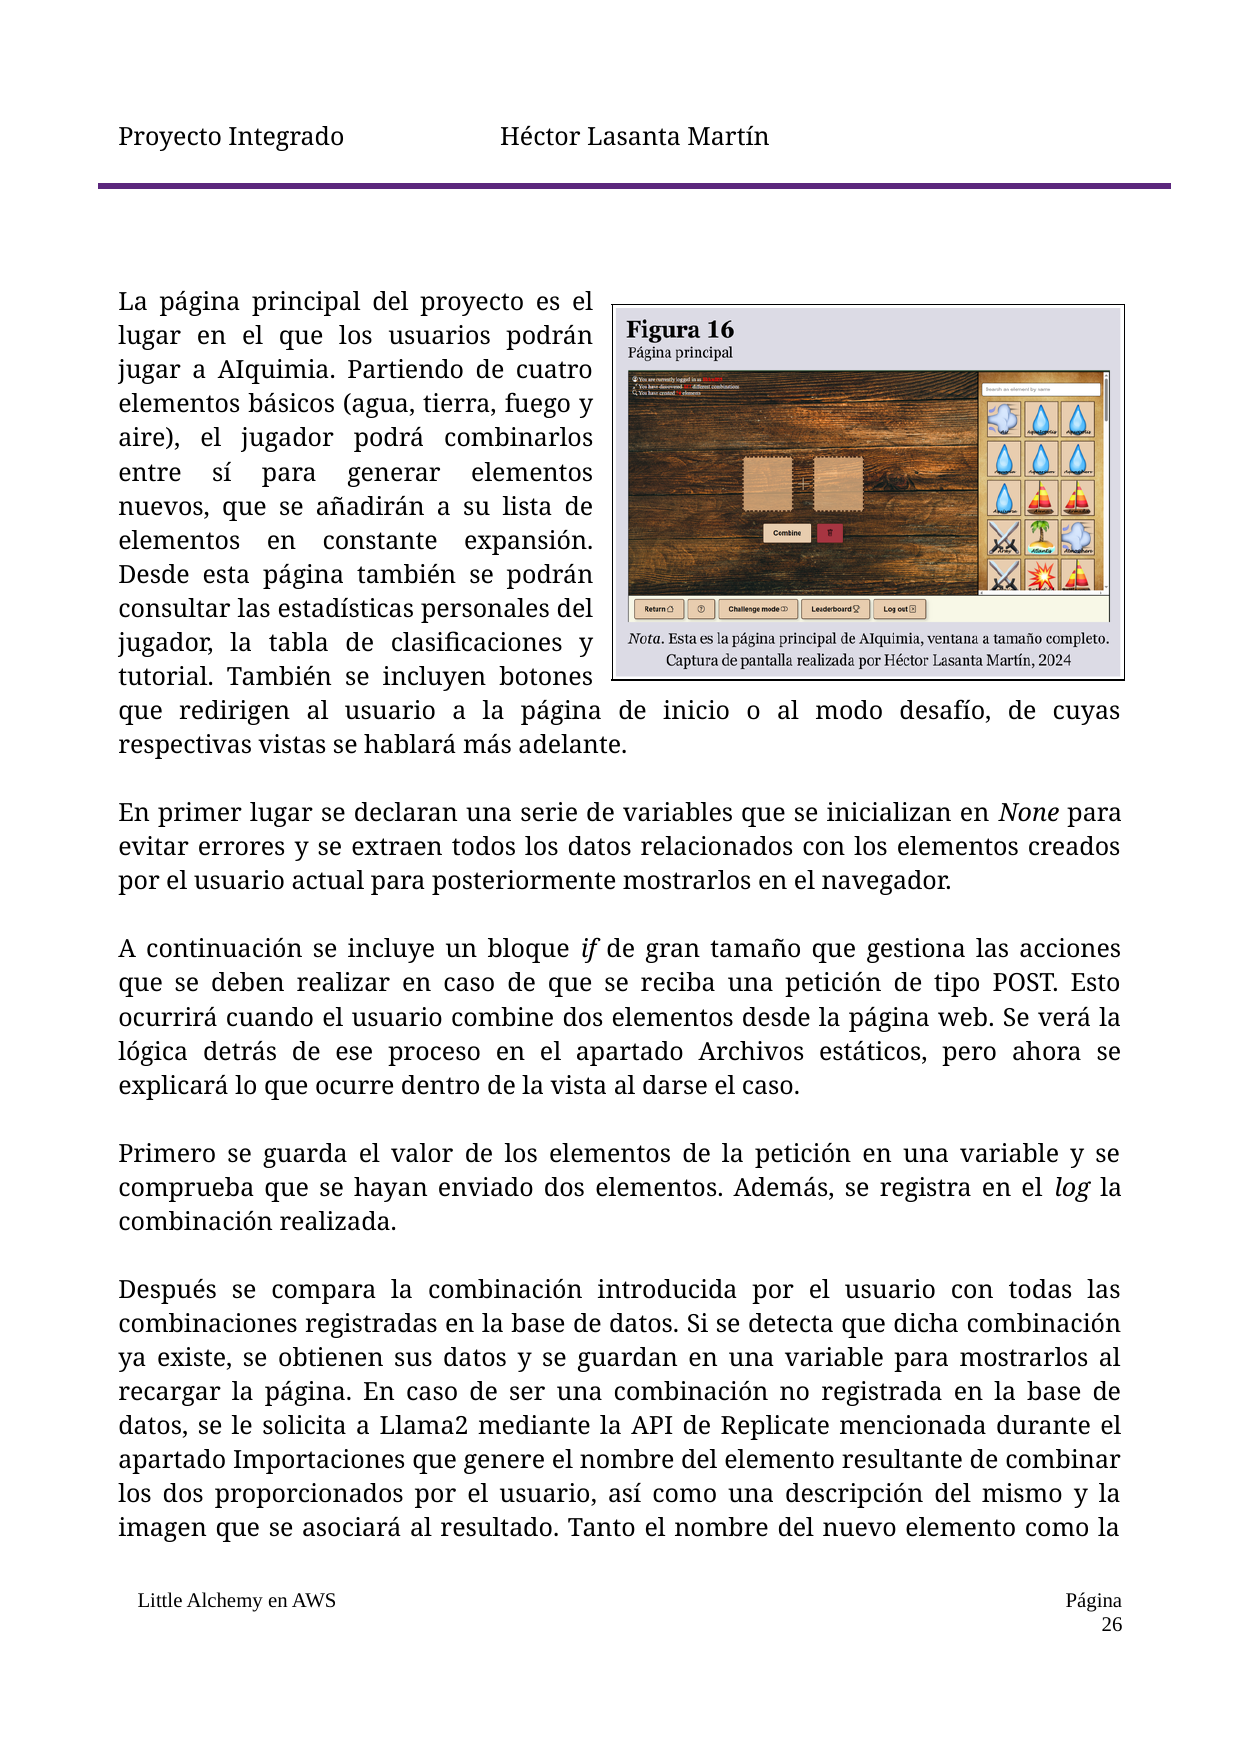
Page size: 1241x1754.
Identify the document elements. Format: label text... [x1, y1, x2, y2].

text [613, 305, 1124, 679]
text En primer lugar se declaran una serie de variables que se inicializan en None para evitar errores y se extraen todos los datos relacionados con los elementos creados por el usuario actual para posteriormente mostrarlos en el navegador. [118, 795, 1122, 897]
text A continuación se incluye un bloque if de gran tamaño que gestiona las acciones que se deben realizar en caso de que se reciba una petición de tipo POST. Esto ocurrirá cuando el usuario combine dos elementos desde la página web. Se verá la lógica detrás de ese proceso en el apartado Archivos estáticos, pero ahora se explicará lo que ocurre dentro de la vista al darse el caso. [118, 931, 1122, 1101]
text La página principal del proyecto es el lugar en el que los usuarios podrán jugar a AIquimia. Partiendo de cuatro elementos básicos (agua, tierra, fuego y aire), el jugador podrá combinarlos entre sí para generar elementos nuevos, que se añadirán a su lista de elementos en constante expansión. Desde esta página también se podrán consultar las estadísticas personales del jugador, la tabla de clasificaciones y tutorial. También se incluyen botones que redirigen al usuario a la página de inicio o al modo desafío, de cuyas respectivas vistas se hablará más adelante. [118, 284, 1122, 761]
picture [615, 308, 1121, 677]
text Primero se guarda el valor de los elementos de la petición en una variable y se comprueba que se hayan enviado dos elementos. Además, se registra en el log la combinación realizada. [118, 1135, 1122, 1238]
text Después se compara la combinación introducida por el usuario con todas las combinaciones registradas en la base de datos. Si se detecta que dicha combinación ya existe, se obtienen sus datos y se guardan en una variable para mostrarlos al recargar la página. En caso de ser una combinación no registrada en la base de datos, se le solicita a Llama2 mediante la API de Replicate mencionada durante el apartado Importaciones que genere el nombre del elemento resultante de combinar los dos proporcionados por el usuario, así como una descripción del mismo y la imagen que se asociará al resultado. Tanto el nombre del nuevo elemento como la [118, 1272, 1122, 1544]
